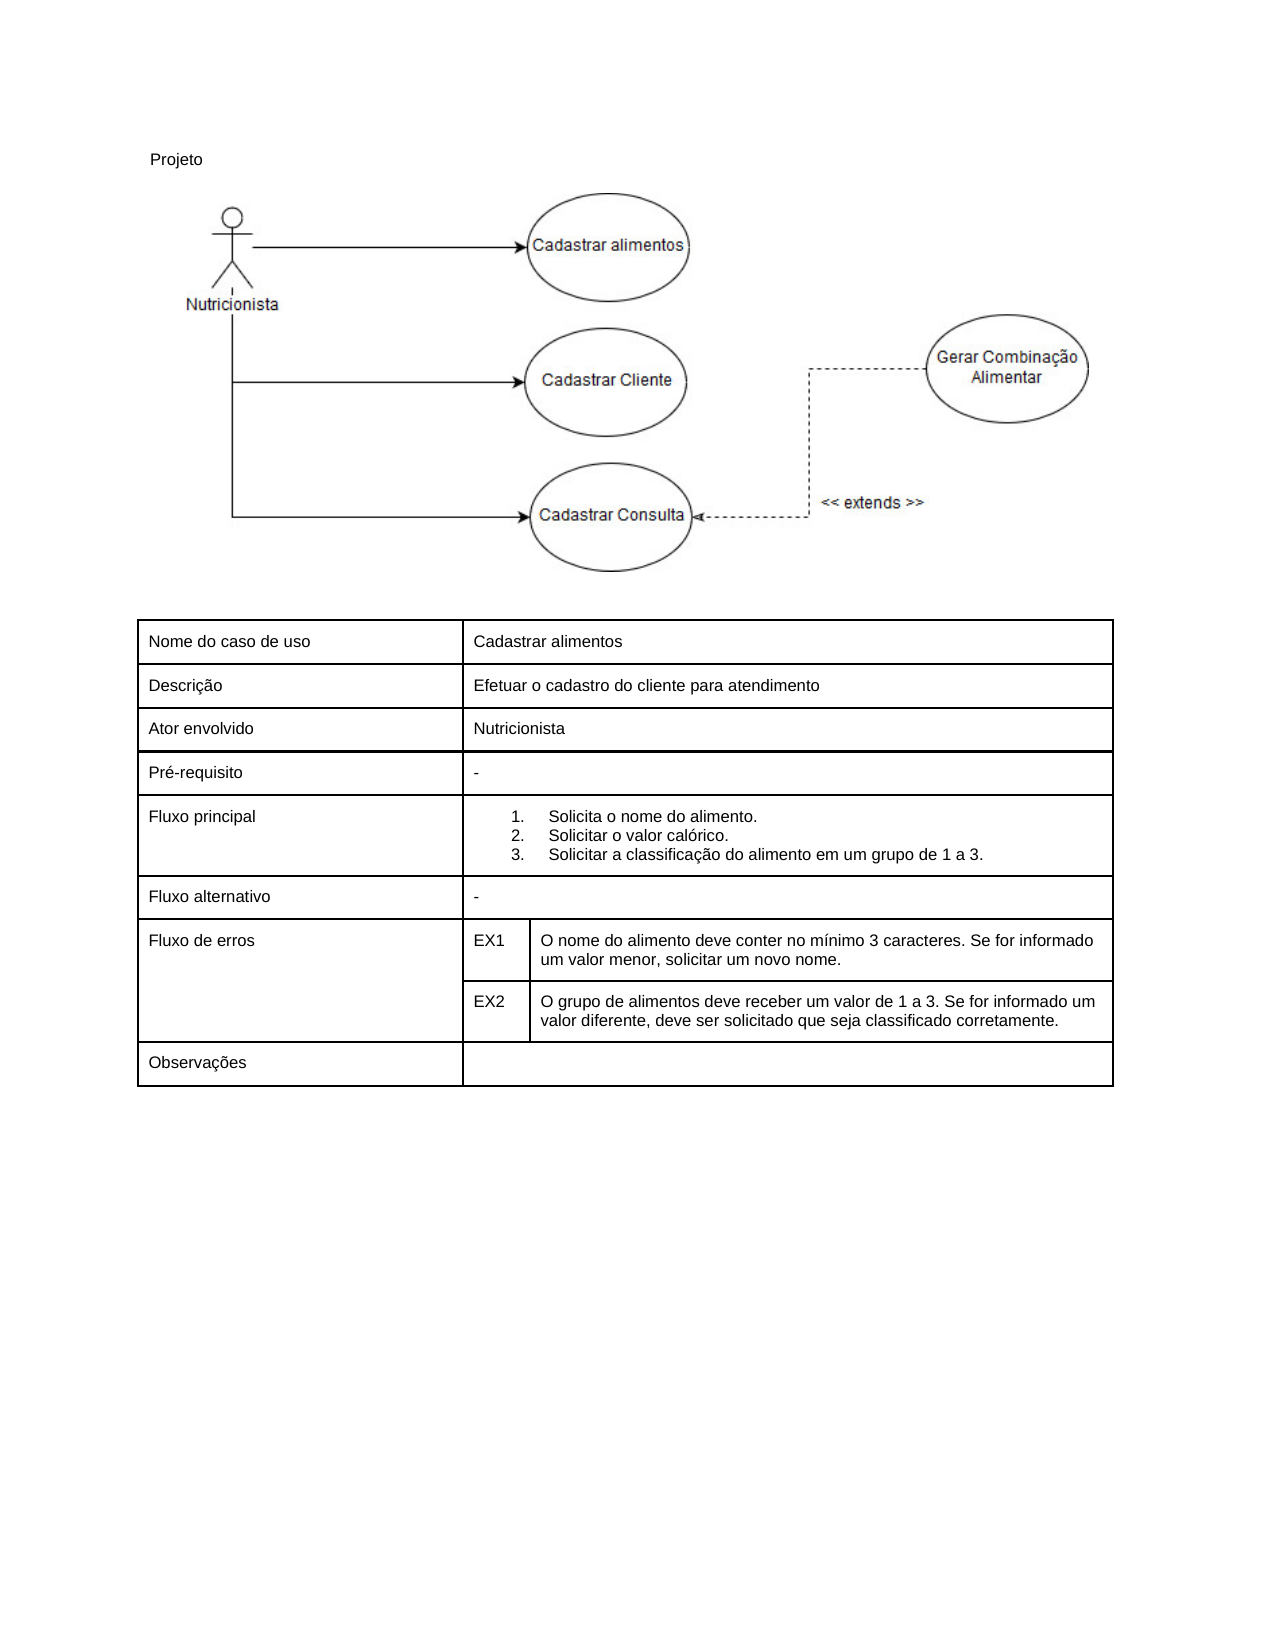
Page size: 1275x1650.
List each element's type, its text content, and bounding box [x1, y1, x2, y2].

table_header Cadastrar alimentos [464, 621, 1112, 663]
table_cell Descrição [139, 665, 462, 707]
table_cell O grupo de alimentos deve receber um valor de 1 a 3. Se for informado um valor diferente, deve ser solicitado que seja classificado corretamente. [531, 982, 1112, 1041]
picture [186, 193, 1089, 572]
table_cell EX2 [464, 982, 529, 1041]
table_cell - [464, 753, 1112, 794]
table_cell Observações [139, 1043, 462, 1084]
table_cell Fluxo principal [139, 796, 462, 874]
table_cell O nome do alimento deve conter no mínimo 3 caracteres. Se for informado um valor menor, solicitar um novo nome. [531, 920, 1112, 979]
table_cell Fluxo de erros [139, 920, 462, 1041]
table_cell [464, 1043, 1112, 1084]
table_cell EX1 [464, 920, 529, 979]
table_cell Nutricionista [464, 709, 1112, 750]
table_cell Solicita o nome do alimento. Solicitar o valor calórico. Solicitar a classificação do alimento em um grupo de 1 a 3. [464, 796, 1112, 874]
table_cell Fluxo alternativo [139, 877, 462, 918]
table_cell Ator envolvido [139, 709, 462, 750]
text Projeto [150, 150, 1125, 169]
table_cell Efetuar o cadastro do cliente para atendimento [464, 665, 1112, 707]
table_cell Pré-requisito [139, 753, 462, 794]
table_header Nome do caso de uso [139, 621, 462, 663]
table_cell - [464, 877, 1112, 918]
